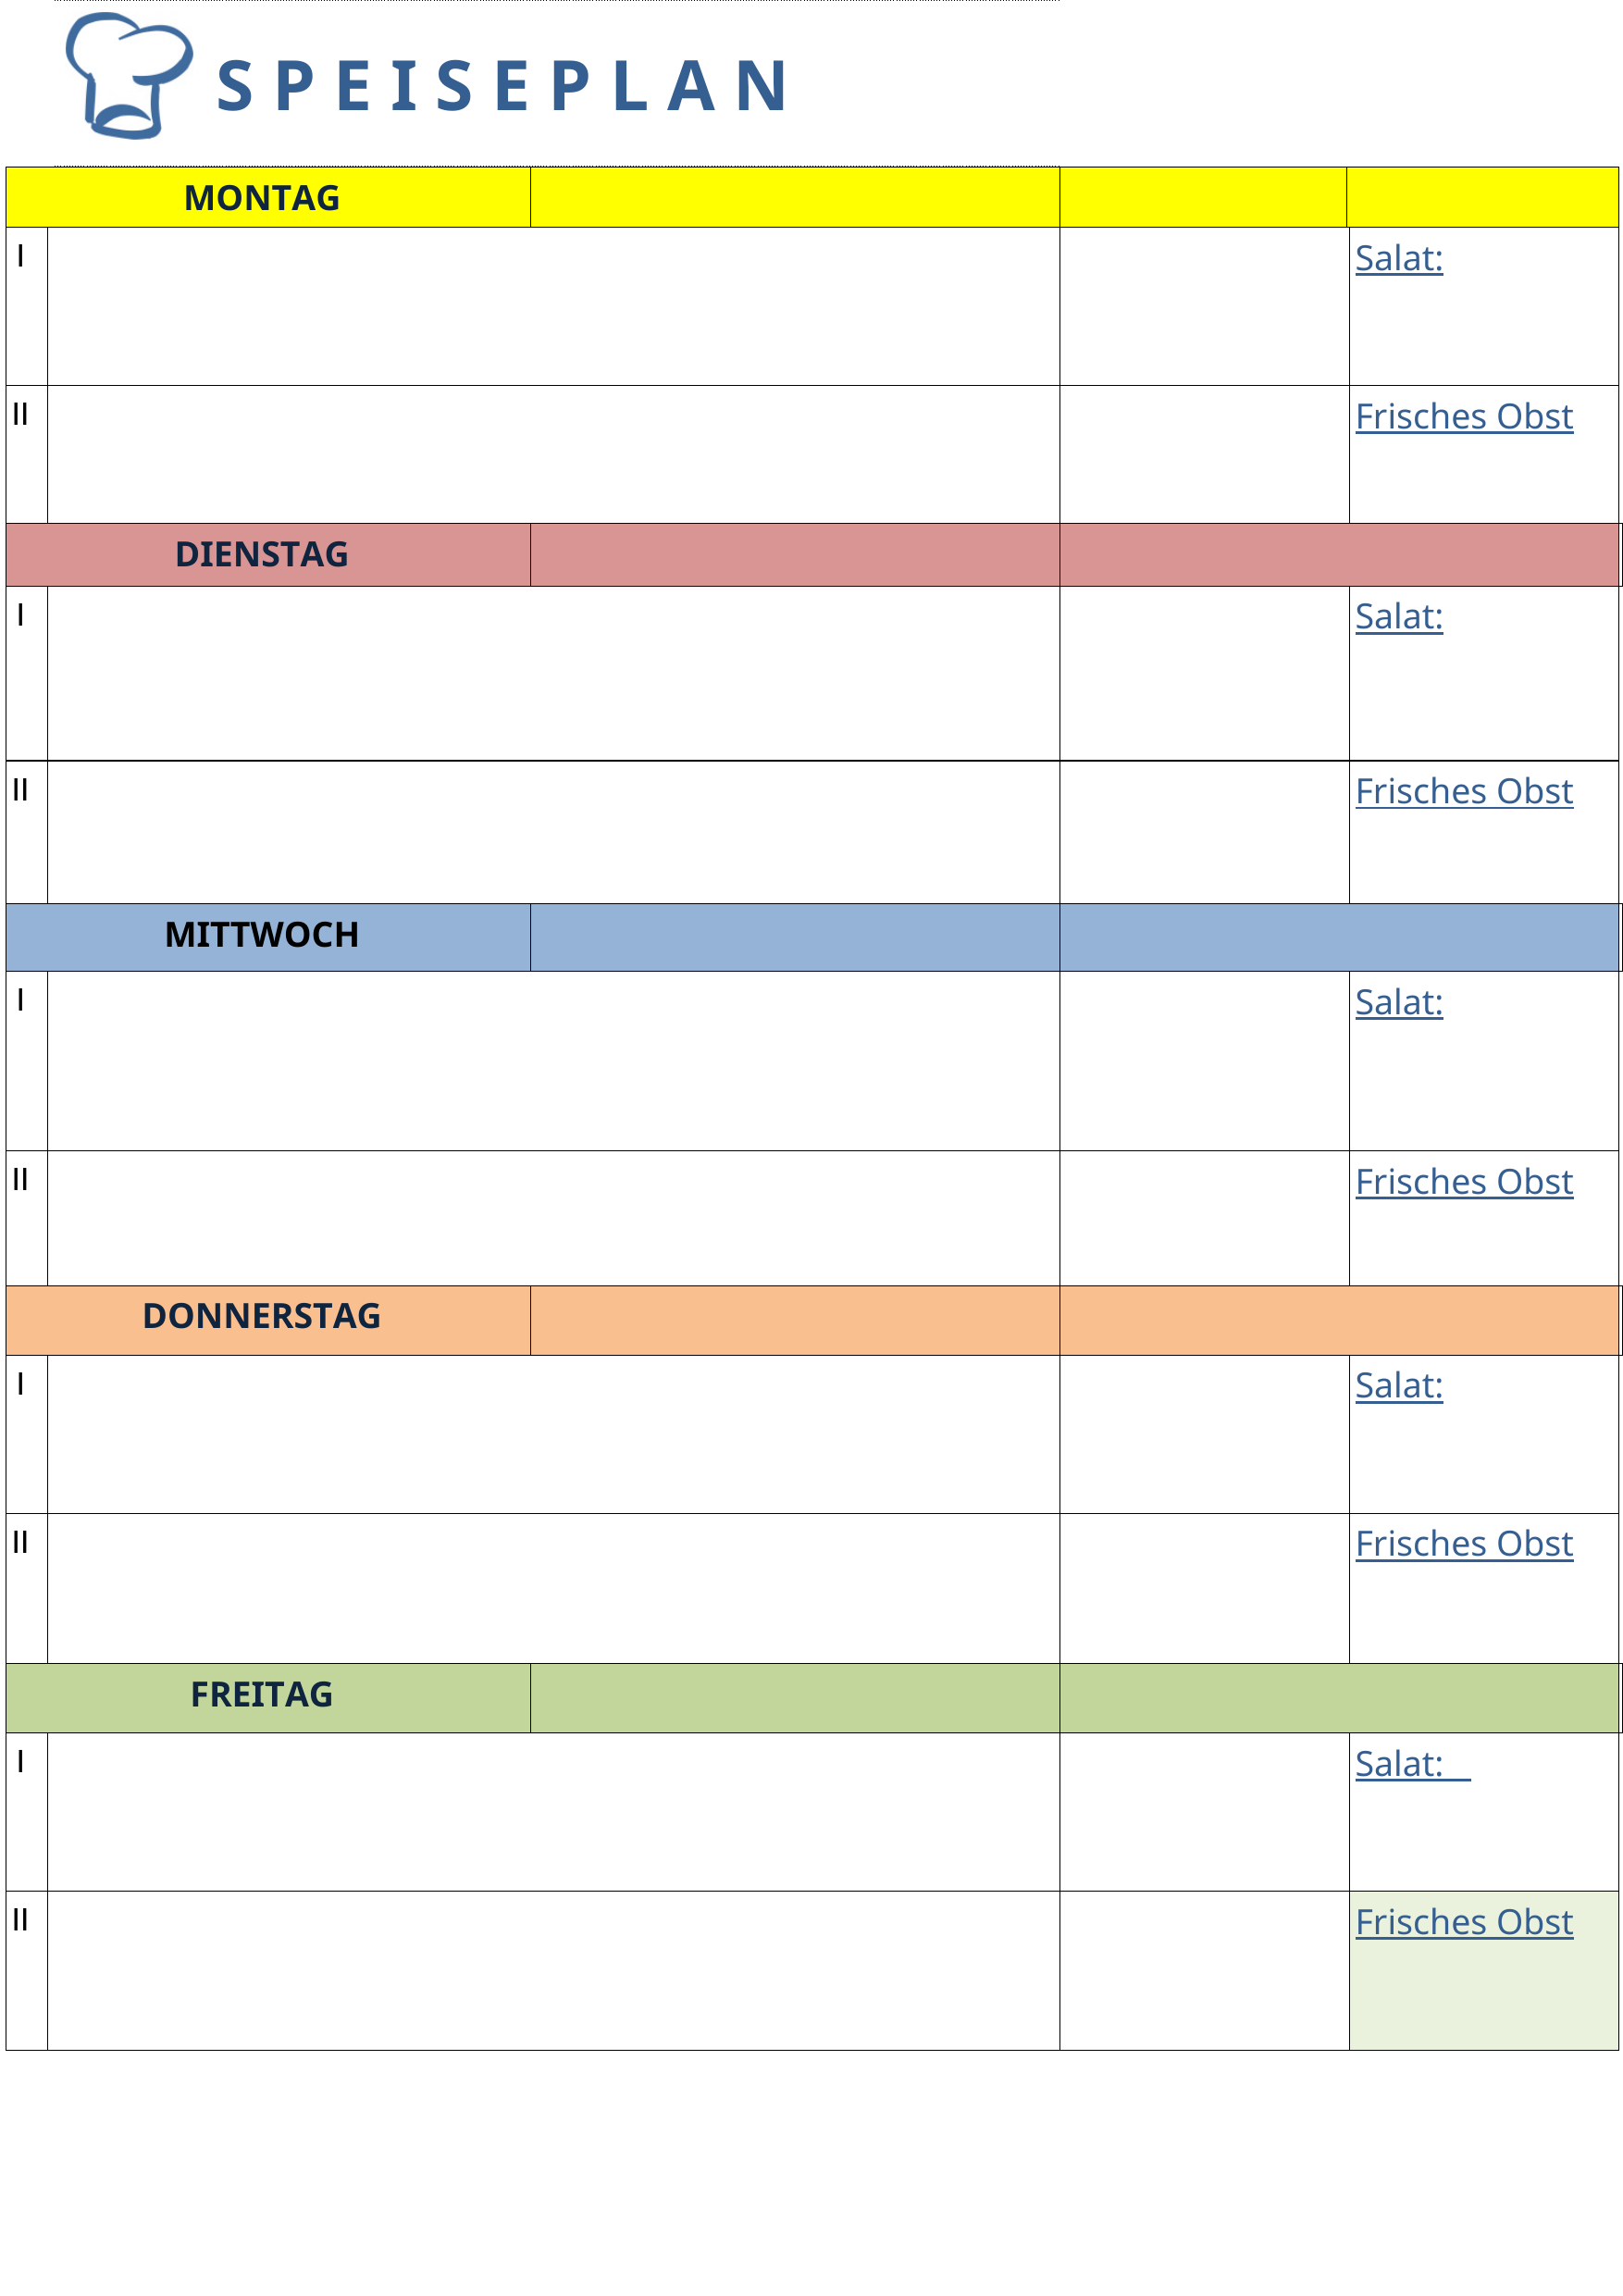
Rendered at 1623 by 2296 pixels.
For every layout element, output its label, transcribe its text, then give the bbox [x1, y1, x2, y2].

table_cell Salat: [1350, 1356, 1618, 1513]
table_cell [1060, 762, 1349, 903]
table_cell Salat: [1350, 587, 1618, 760]
table_cell [1619, 1733, 1623, 1891]
table_cell Frisches Obst [1350, 386, 1618, 523]
table_cell [1060, 1286, 1618, 1355]
table_cell I [6, 1733, 47, 1891]
table_cell [1060, 1514, 1349, 1663]
table_cell [1619, 1356, 1623, 1513]
table_cell [531, 1664, 1059, 1732]
table_cell II [6, 1892, 47, 2050]
table_cell DIENSTAG [6, 524, 530, 586]
table_cell [1060, 524, 1618, 586]
table_cell [1060, 1356, 1349, 1513]
table_cell II [6, 1514, 47, 1663]
picture [65, 11, 194, 141]
table_header [1347, 168, 1618, 227]
table_cell [1619, 1150, 1623, 1285]
table_cell [1619, 972, 1623, 1150]
table_cell I [6, 228, 47, 385]
table_cell II [6, 386, 47, 523]
table_cell Frisches Obst [1350, 1892, 1618, 2050]
table_cell [1060, 1892, 1349, 2050]
table_header [55, 0, 205, 166]
table_cell [1619, 1513, 1623, 1663]
table_cell [1619, 227, 1623, 385]
table_cell MITTWOCH [6, 904, 530, 971]
table_cell [531, 1286, 1059, 1355]
table_cell [48, 386, 1059, 523]
table_cell [1060, 972, 1349, 1150]
table_cell [1060, 1664, 1618, 1732]
table_cell [1619, 1891, 1623, 2050]
table_cell [48, 1733, 1059, 1891]
table_cell [1619, 587, 1623, 760]
table_header [1619, 167, 1623, 227]
table_cell II [6, 762, 47, 903]
table_header [531, 168, 1059, 227]
table_cell [1619, 385, 1623, 523]
table_cell [48, 762, 1059, 903]
table_cell [1060, 386, 1349, 523]
table_cell [1060, 228, 1349, 385]
table_header [1060, 168, 1346, 227]
table_cell [1060, 904, 1618, 971]
table_cell [48, 228, 1059, 385]
table_header S P E I S E P L A N [205, 0, 1059, 166]
table_cell Salat: [1350, 1733, 1618, 1891]
table_cell I [6, 587, 47, 760]
table_cell Frisches Obst [1350, 762, 1618, 903]
table_cell [48, 972, 1059, 1150]
table_cell [48, 1151, 1059, 1285]
table_cell [1060, 1151, 1349, 1285]
table_cell [48, 1892, 1059, 2050]
table_cell [1060, 587, 1349, 760]
table_cell I [6, 972, 47, 1150]
table_cell [531, 904, 1059, 971]
table_cell I [6, 1356, 47, 1513]
table_cell [1619, 760, 1623, 903]
table_cell FREITAG [6, 1664, 530, 1732]
table_cell II [6, 1151, 47, 1285]
table_cell [531, 524, 1059, 586]
table_cell Salat: [1350, 972, 1618, 1150]
table_cell [48, 1356, 1059, 1513]
table_cell [48, 1514, 1059, 1663]
table_cell [1060, 1733, 1349, 1891]
table_cell Frisches Obst [1350, 1514, 1618, 1663]
table_header MONTAG [6, 168, 530, 227]
table_cell [48, 587, 1059, 760]
table_cell Frisches Obst [1350, 1151, 1618, 1285]
table_cell Salat: [1350, 228, 1618, 385]
table_cell DONNERSTAG [6, 1286, 530, 1355]
